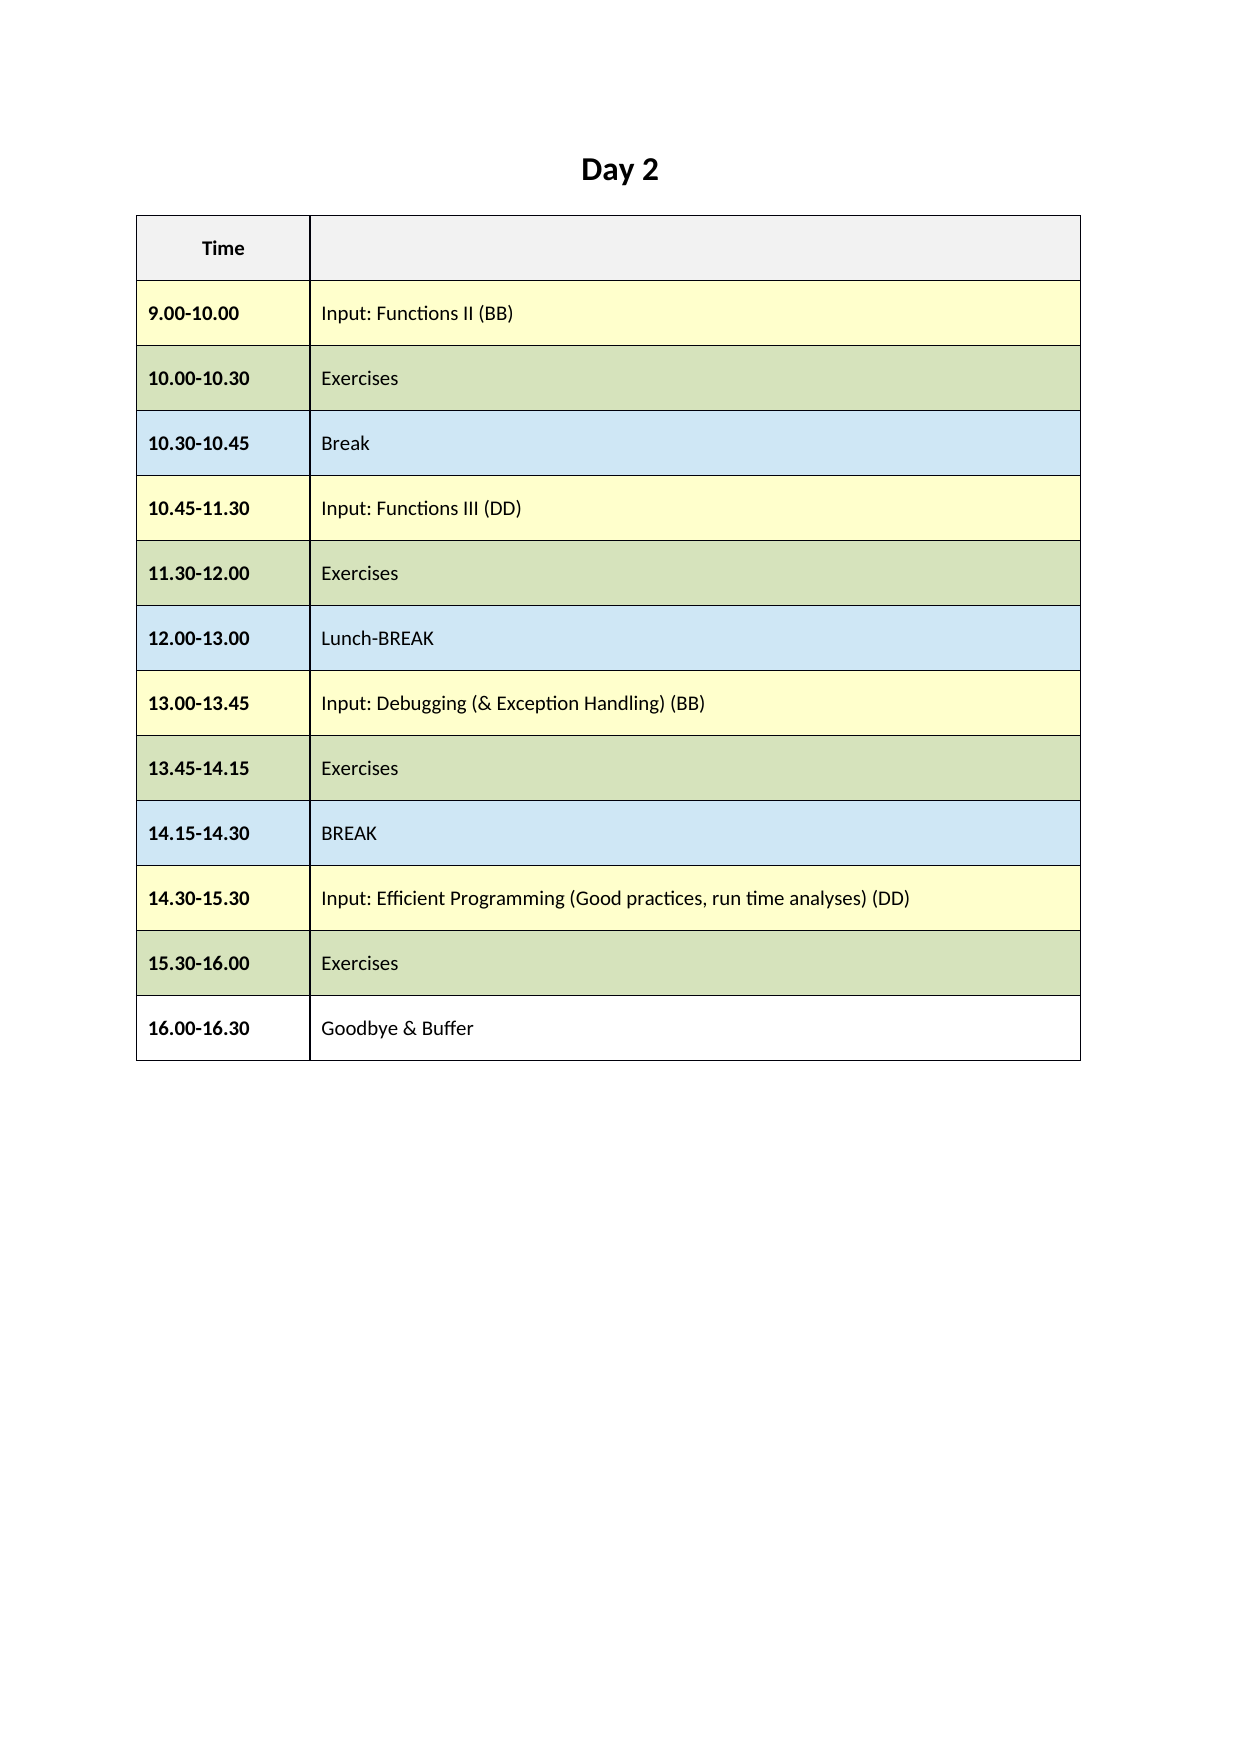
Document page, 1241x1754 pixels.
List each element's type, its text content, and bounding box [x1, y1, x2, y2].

table_cell Exercises [311, 346, 1080, 410]
table_cell 10.30-10.45 [137, 411, 309, 475]
table_cell Input: Efficient Programming (Good practices, run time analyses) (DD) [311, 866, 1080, 930]
table_cell 15.30-16.00 [137, 931, 309, 995]
table_cell 13.45-14.15 [137, 736, 309, 800]
table_cell 9.00-10.00 [137, 281, 309, 345]
table_cell 16.00-16.30 [137, 996, 309, 1060]
table_cell 10.45-11.30 [137, 476, 309, 540]
table_cell Goodbye & Buffer [311, 996, 1080, 1060]
table_cell 10.00-10.30 [137, 346, 309, 410]
table_header [311, 216, 1080, 280]
table_cell 14.30-15.30 [137, 866, 309, 930]
table_cell Exercises [311, 541, 1080, 605]
table_cell Input: Functions II (BB) [311, 281, 1080, 345]
table_cell Exercises [311, 931, 1080, 995]
table_header Time [137, 216, 309, 280]
table_cell 12.00-13.00 [137, 606, 309, 670]
table_cell 11.30-12.00 [137, 541, 309, 605]
table_cell Exercises [311, 736, 1080, 800]
table_cell BREAK [311, 801, 1080, 865]
table_cell Input: Debugging (& Exception Handling) (BB) [311, 671, 1080, 735]
table_cell Lunch-BREAK [311, 606, 1080, 670]
table_cell 14.15-14.30 [137, 801, 309, 865]
table_cell Input: Functions III (DD) [311, 476, 1080, 540]
table_cell Break [311, 411, 1080, 475]
text Day 2 [148, 148, 1093, 188]
table_cell 13.00-13.45 [137, 671, 309, 735]
